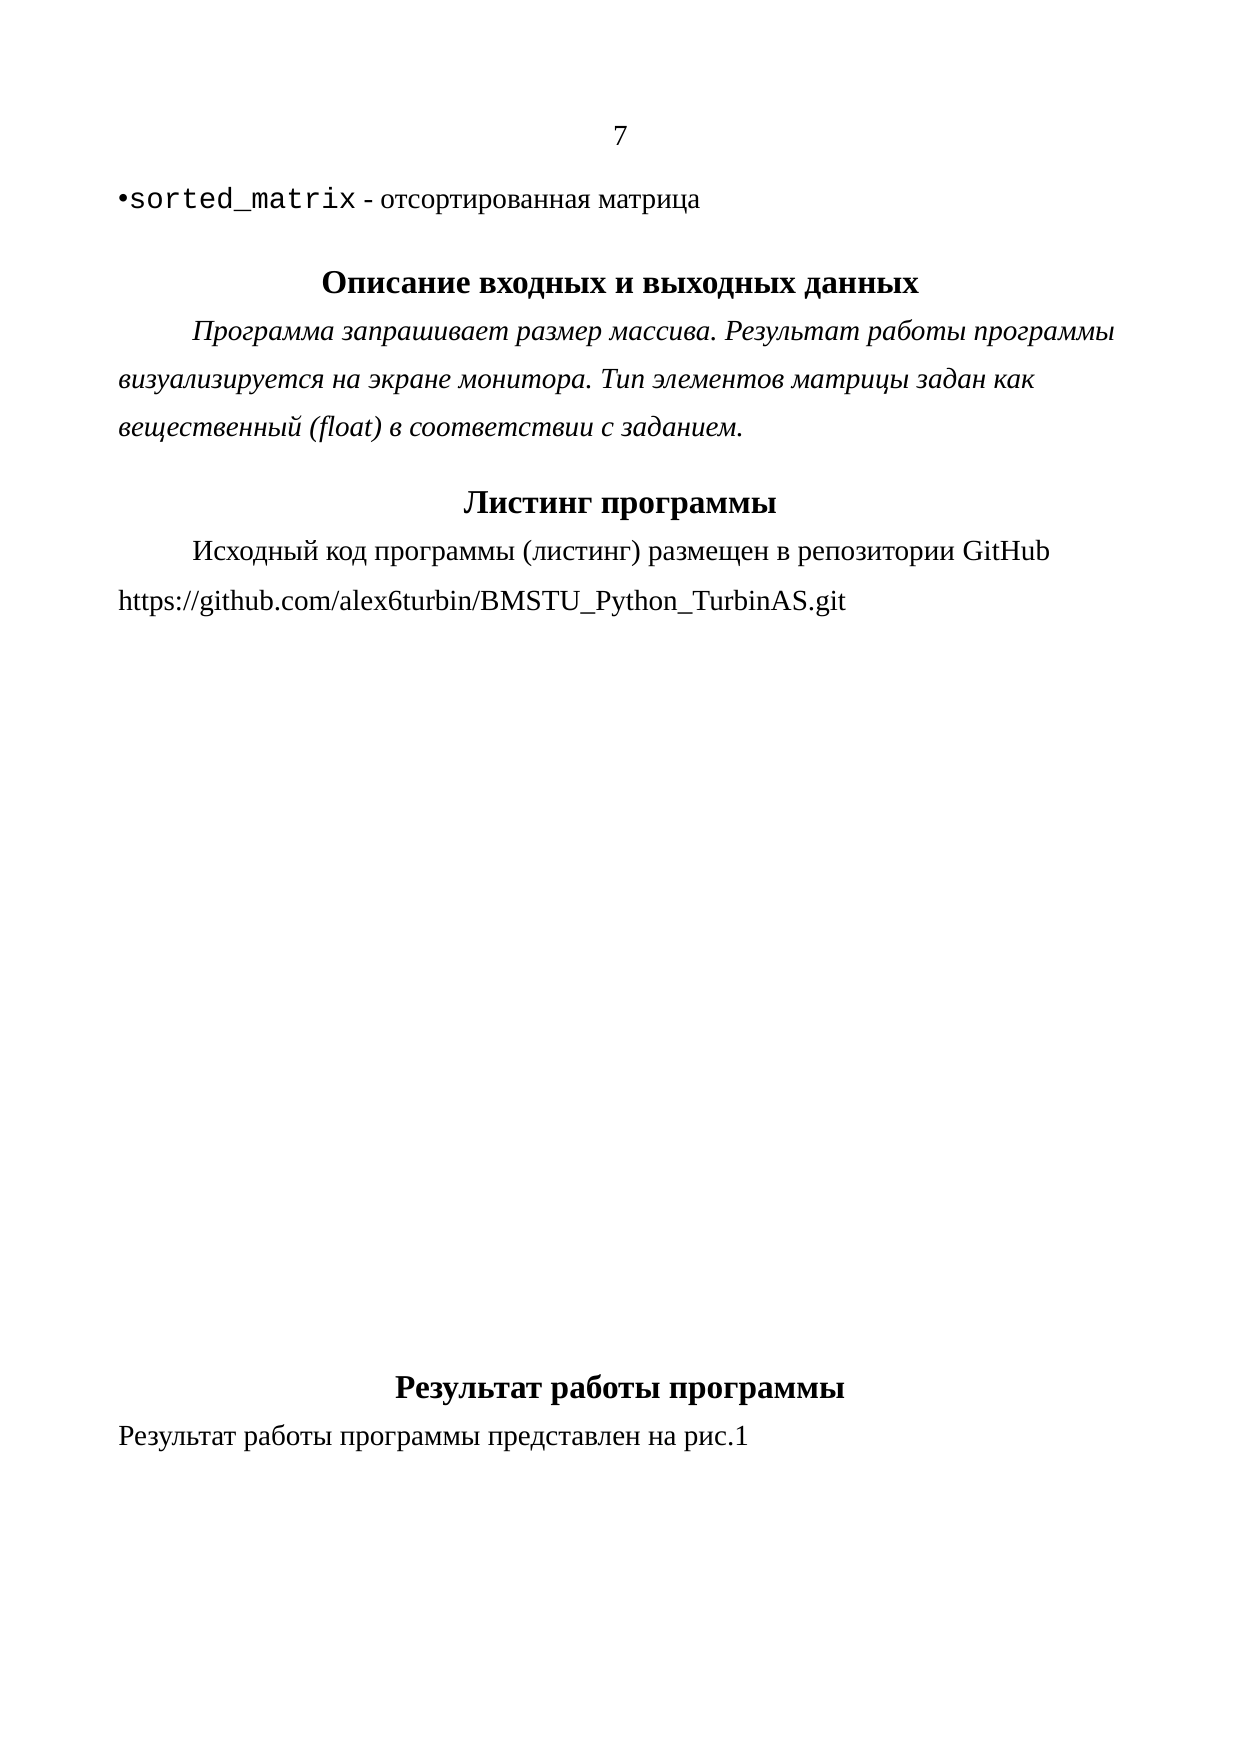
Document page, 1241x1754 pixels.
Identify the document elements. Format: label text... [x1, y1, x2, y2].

list sorted_matrix - отсортированная матрица [118, 181, 1122, 217]
text Результат работы программы представлен на рис.1 [118, 1418, 1122, 1452]
text вещественный (float) в соответствии с заданием. [118, 409, 1122, 443]
subtitle Результат работы программы [118, 1367, 1122, 1406]
text https://github.com/alex6turbin/BMSTU_Python_TurbinAS.git [118, 583, 1122, 617]
text визуализируется на экране монитора. Тип элементов матрицы задан как [118, 361, 1122, 394]
subtitle Листинг программы [118, 482, 1122, 521]
text Исходный код программы (листинг) размещен в репозитории GitHub [118, 533, 1122, 567]
subtitle Описание входных и выходных данных [118, 262, 1122, 300]
text Программа запрашивает размер массива. Результат работы программы [118, 313, 1122, 346]
